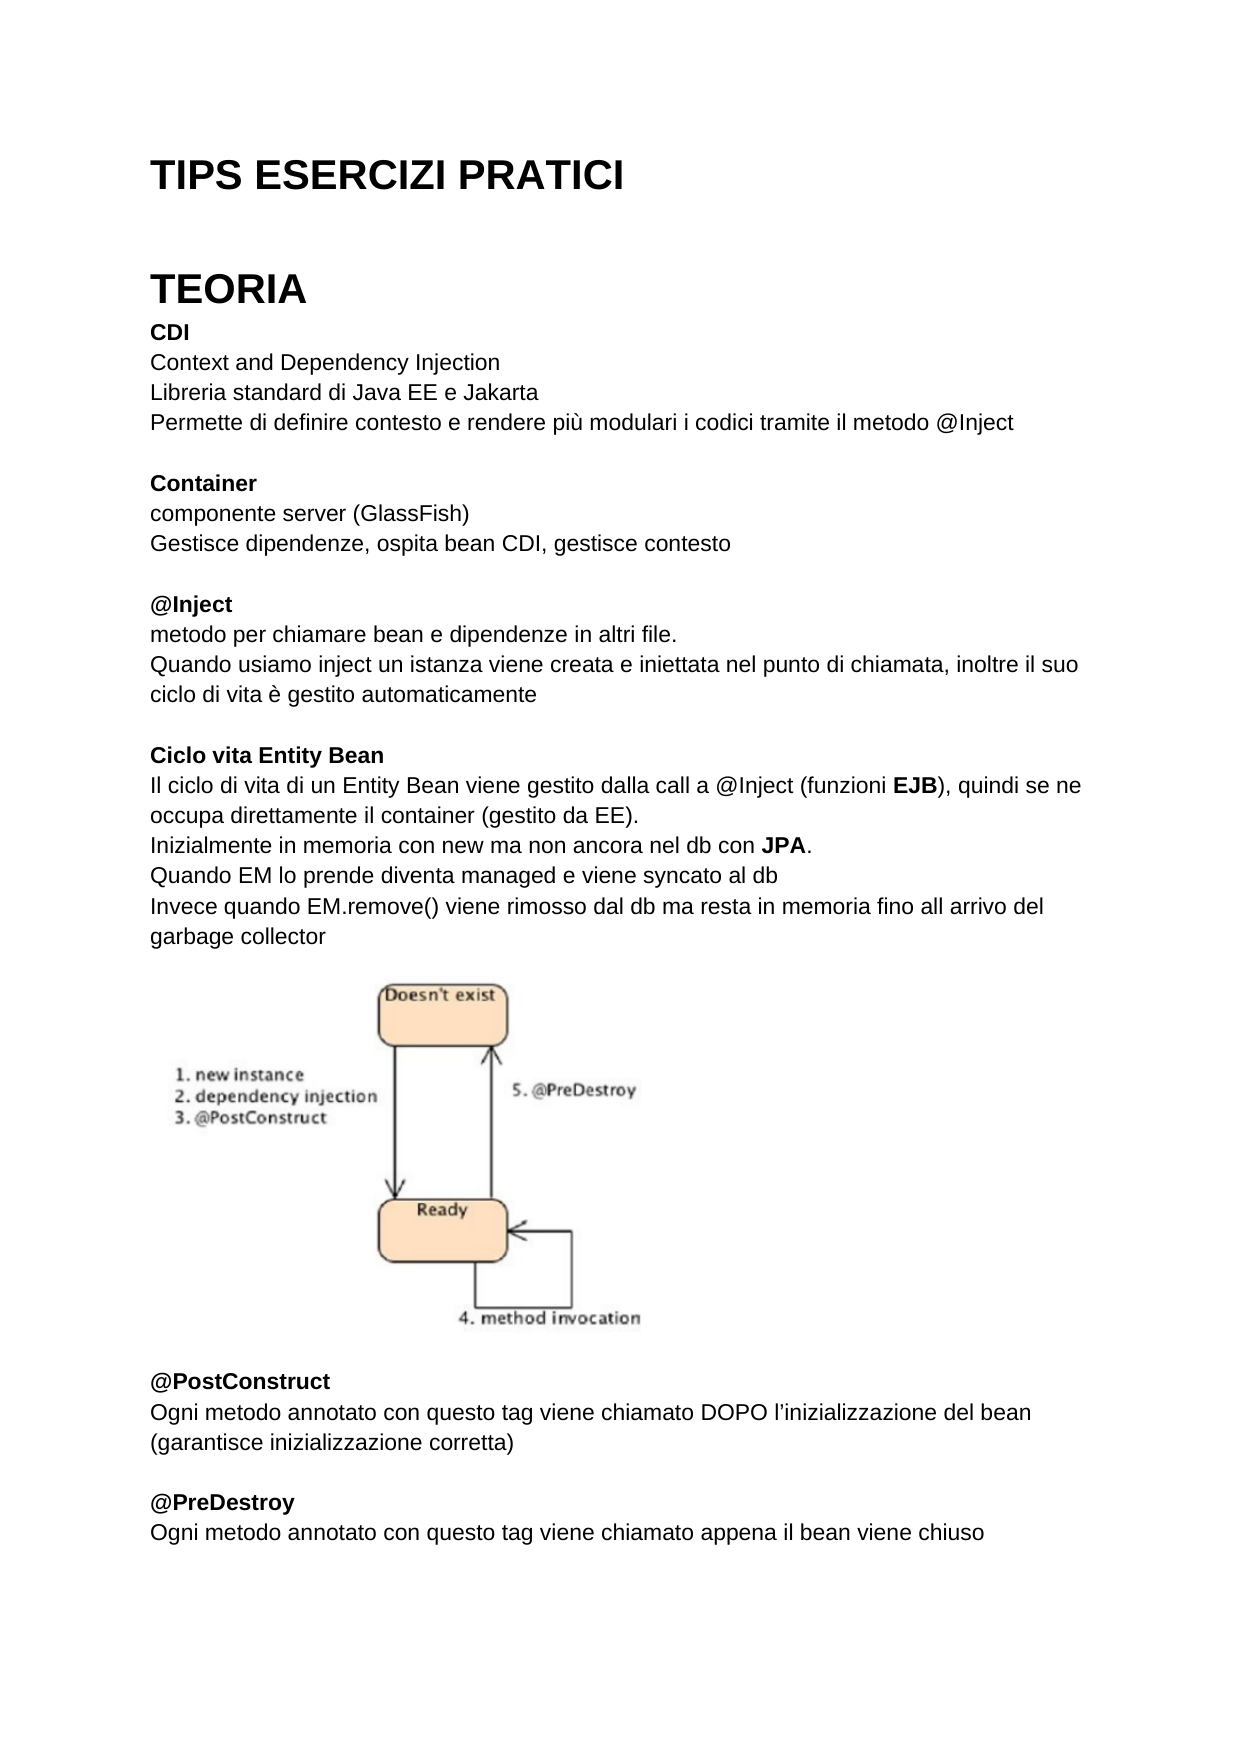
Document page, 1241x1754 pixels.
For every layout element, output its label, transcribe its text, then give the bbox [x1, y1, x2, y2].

text Quando usiamo inject un istanza viene creata e iniettata nel punto di chiamata, inoltre il suo ciclo di vita è gestito automaticamente [150, 651, 1090, 708]
title TIPS ESERCIZI PRATICI [150, 150, 1090, 198]
text Ciclo vita Entity Bean [150, 742, 1090, 768]
text Permette di definire contesto e rendere più modulari i codici tramite il metodo @Inject [150, 409, 1090, 436]
text @PreDestroy [150, 1489, 1090, 1515]
text Inizialmente in memoria con new ma non ancora nel db con JPA. [150, 832, 1090, 859]
text componente server (GlassFish) [150, 500, 1090, 526]
text @PostConstruct [150, 1368, 1090, 1394]
text Il ciclo di vita di un Entity Bean viene gestito dalla call a @Inject (funzioni EJB), quindi se ne occupa direttamente il container (gestito da EE). [150, 772, 1090, 828]
text Container [150, 470, 1090, 496]
text Ogni metodo annotato con questo tag viene chiamato DOPO l’inizializzazione del bean (garantisce inizializzazione corretta) [150, 1398, 1090, 1455]
text @Inject [150, 591, 1090, 617]
text Gestisce dipendenze, ospita bean CDI, gestisce contesto [150, 530, 1090, 557]
text Invece quando EM.remove() viene rimosso dal db ma resta in memoria fino all arrivo del garbage collector [150, 893, 1090, 949]
text metodo per chiamare bean e dipendenze in altri file. [150, 621, 1090, 647]
text Libreria standard di Java EE e Jakarta [150, 379, 1090, 406]
title TEORIA [150, 264, 1090, 312]
text Context and Dependency Injection [150, 349, 1090, 375]
text Ogni metodo annotato con questo tag viene chiamato appena il bean viene chiuso [150, 1519, 1090, 1546]
text CDI [150, 319, 1090, 345]
text Quando EM lo prende diventa managed e viene syncato al db [150, 862, 1090, 889]
picture [150, 953, 654, 1335]
